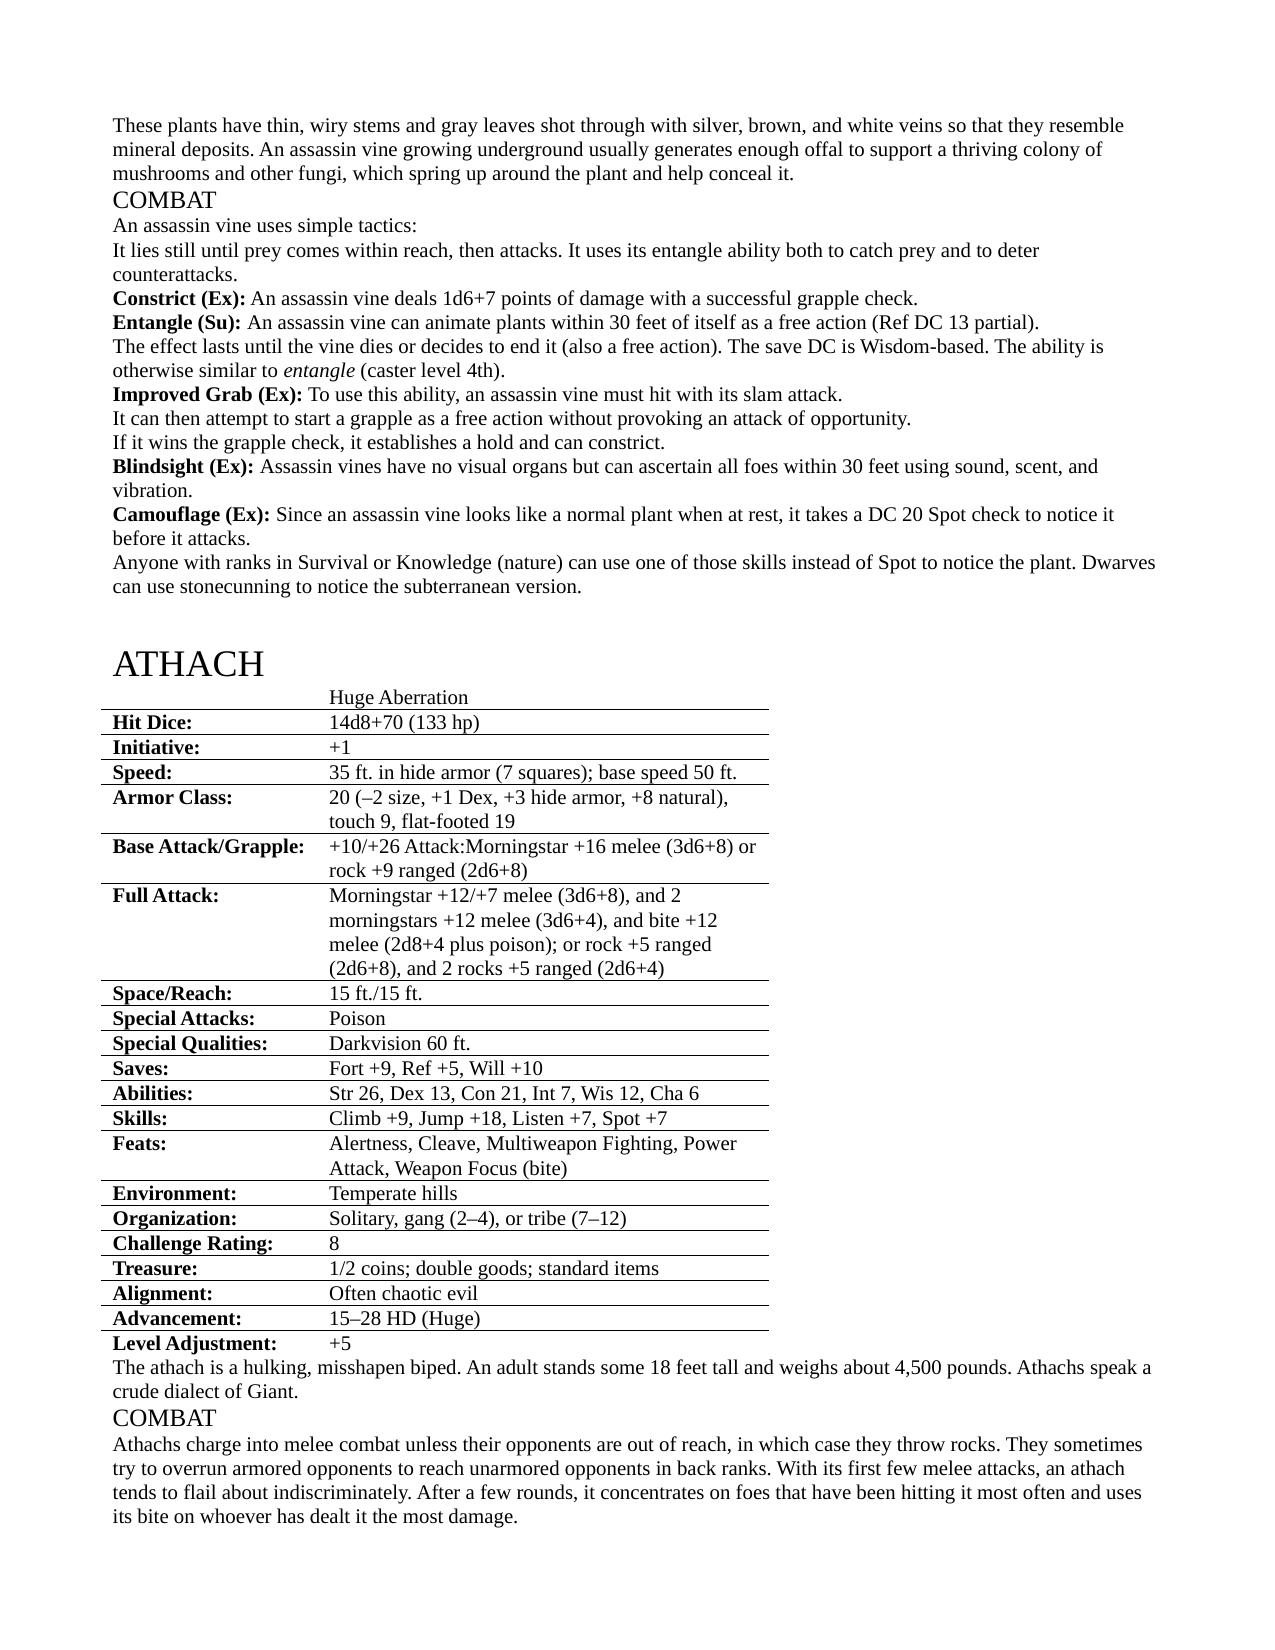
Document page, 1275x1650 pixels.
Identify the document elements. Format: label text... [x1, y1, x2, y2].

table_cell Morningstar +12/+7 melee (3d6+8), and 2 morningstars +12 melee (3d6+4), and bite +12 melee (2d8+4 plus poison); or rock +5 ranged (2d6+8), and 2 rocks +5 ranged (2d6+4) [318, 884, 769, 980]
text These plants have thin, wiry stems and gray leaves shot through with silver, brown, and white veins so that they resemble mineral deposits. An assassin vine growing underground usually generates enough offal to support a thriving colony of mushrooms and other fungi, which spring up around the plant and help conceal it. [112, 112, 1162, 185]
table_cell Space/Reach: [101, 981, 318, 1005]
table_cell Saves: [101, 1056, 318, 1080]
table_cell Environment: [101, 1181, 318, 1204]
text Constrict (Ex): An assassin vine deals 1d6+7 points of damage with a successful grapple check. [112, 286, 1162, 310]
table_cell Darkvision 60 ft. [318, 1031, 769, 1055]
text The athach is a hulking, misshapen biped. An adult stands some 18 feet tall and weighs about 4,500 pounds. Athachs speak a crude dialect of Giant. [112, 1355, 1162, 1403]
table_header Huge Aberration [318, 685, 769, 709]
table_cell Full Attack: [101, 884, 318, 980]
text ATHACH [112, 642, 1162, 685]
table_cell Often chaotic evil [318, 1281, 769, 1305]
table_cell 15 ft./15 ft. [318, 981, 769, 1005]
table_cell Solitary, gang (2–4), or tribe (7–12) [318, 1206, 769, 1230]
text Athachs charge into melee combat unless their opponents are out of reach, in which case they throw rocks. They sometimes try to overrun armored opponents to reach unarmored opponents in back ranks. With its first few melee attacks, an athach tends to flail about indiscriminately. After a few rounds, it concentrates on foes that have been hitting it most often and uses its bite on whoever has dealt it the most damage. [112, 1432, 1162, 1528]
table_cell Hit Dice: [101, 710, 318, 734]
table_cell 35 ft. in hide armor (7 squares); base speed 50 ft. [318, 760, 769, 784]
table_cell Str 26, Dex 13, Con 21, Int 7, Wis 12, Cha 6 [318, 1081, 769, 1105]
table_cell Speed: [101, 760, 318, 784]
text It can then attempt to start a grapple as a free action without provoking an attack of opportunity. [112, 406, 1162, 430]
table_cell Alignment: [101, 1281, 318, 1305]
table_cell Initiative: [101, 735, 318, 759]
table_cell Special Attacks: [101, 1006, 318, 1030]
table_cell Abilities: [101, 1081, 318, 1105]
table_cell Special Qualities: [101, 1031, 318, 1055]
text Camouflage (Ex): Since an assassin vine looks like a normal plant when at rest, it takes a DC 20 Spot check to notice it before it attacks. [112, 502, 1162, 550]
table_cell Poison [318, 1006, 769, 1030]
table_cell +10/+26 Attack:Morningstar +16 melee (3d6+8) or rock +9 ranged (2d6+8) [318, 834, 769, 882]
text The effect lasts until the vine dies or decides to end it (also a free action). The save DC is Wisdom-based. The ability is otherwise similar to entangle (caster level 4th). [112, 334, 1162, 382]
text Entangle (Su): An assassin vine can animate plants within 30 feet of itself as a free action (Ref DC 13 partial). [112, 310, 1162, 334]
text Anyone with ranks in Survival or Knowledge (nature) can use one of those skills instead of Spot to notice the plant. Dwarves can use stonecunning to notice the subterranean version. [112, 550, 1162, 598]
table_cell Base Attack/Grapple: [101, 834, 318, 882]
text COMBAT [112, 1403, 1162, 1432]
table_cell Treasure: [101, 1256, 318, 1280]
table_cell Armor Class: [101, 785, 318, 833]
table_cell 14d8+70 (133 hp) [318, 710, 769, 734]
table_cell 20 (–2 size, +1 Dex, +3 hide armor, +8 natural), touch 9, flat-footed 19 [318, 785, 769, 833]
table_cell 8 [318, 1231, 769, 1255]
text Blindsight (Ex): Assassin vines have no visual organs but can ascertain all foes within 30 feet using sound, scent, and vibration. [112, 454, 1162, 502]
table_cell Advancement: [101, 1306, 318, 1330]
table_cell 15–28 HD (Huge) [318, 1306, 769, 1330]
table_cell +5 [318, 1331, 769, 1355]
table_cell Skills: [101, 1106, 318, 1130]
table_cell Climb +9, Jump +18, Listen +7, Spot +7 [318, 1106, 769, 1130]
text COMBAT [112, 185, 1162, 213]
table_cell Fort +9, Ref +5, Will +10 [318, 1056, 769, 1080]
table_cell Challenge Rating: [101, 1231, 318, 1255]
table_cell Feats: [101, 1131, 318, 1179]
table_cell Alertness, Cleave, Multiweapon Fighting, Power Attack, Weapon Focus (bite) [318, 1131, 769, 1179]
table_cell Level Adjustment: [101, 1331, 318, 1355]
table_cell 1/2 coins; double goods; standard items [318, 1256, 769, 1280]
text If it wins the grapple check, it establishes a hold and can constrict. [112, 430, 1162, 454]
table_cell Organization: [101, 1206, 318, 1230]
table_header [101, 685, 318, 709]
table_cell +1 [318, 735, 769, 759]
text It lies still until prey comes within reach, then attacks. It uses its entangle ability both to catch prey and to deter counterattacks. [112, 237, 1162, 286]
text Improved Grab (Ex): To use this ability, an assassin vine must hit with its slam attack. [112, 382, 1162, 406]
text An assassin vine uses simple tactics: [112, 213, 1162, 237]
table_cell Temperate hills [318, 1181, 769, 1204]
